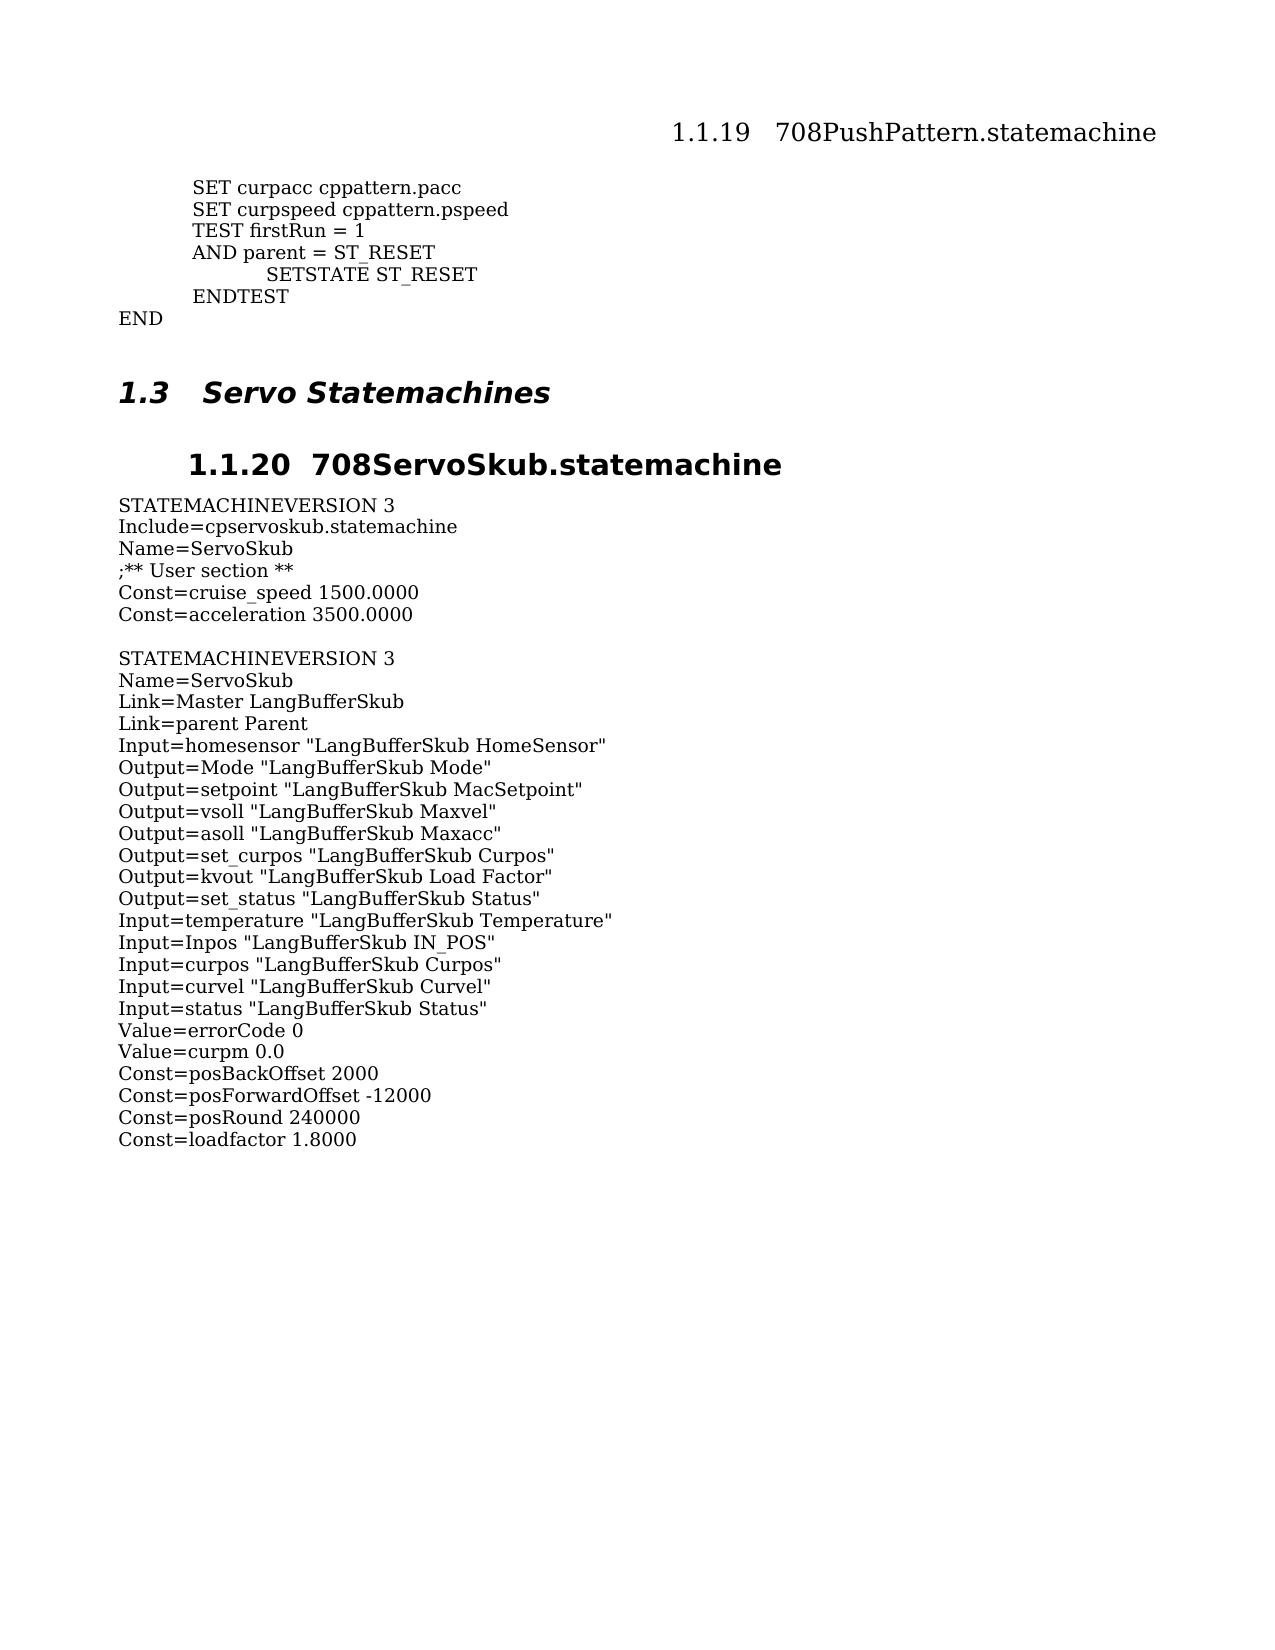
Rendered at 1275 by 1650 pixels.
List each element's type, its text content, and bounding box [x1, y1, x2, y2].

text Const=loadfactor 1.8000 [118, 1129, 1157, 1151]
text Output=kvout "LangBufferSkub Load Factor" [118, 867, 1157, 888]
text Input=curvel "LangBufferSkub Curvel" [118, 976, 1157, 998]
text SET curpspeed cppattern.pspeed [118, 199, 1157, 221]
text STATEMACHINEVERSION 3 [118, 648, 1157, 670]
text Const=acceleration 3500.0000 [118, 604, 1157, 626]
text Output=set_curpos "LangBufferSkub Curpos" [118, 845, 1157, 867]
text Name=ServoSkub [118, 538, 1157, 560]
text Output=Mode "LangBufferSkub Mode" [118, 757, 1157, 779]
text AND parent = ST_RESET [118, 242, 1157, 264]
text Input=curpos "LangBufferSkub Curpos" [118, 954, 1157, 976]
text Input=temperature "LangBufferSkub Temperature" [118, 910, 1157, 932]
text Value=curpm 0.0 [118, 1042, 1157, 1063]
text ;** User section ** [118, 560, 1157, 582]
text STATEMACHINEVERSION 3 [118, 495, 1157, 517]
text END [118, 308, 1157, 330]
text Value=errorCode 0 [118, 1020, 1157, 1042]
text Const=posForwardOffset -12000 [118, 1085, 1157, 1107]
text Name=ServoSkub [118, 670, 1157, 692]
text Output=setpoint "LangBufferSkub MacSetpoint" [118, 779, 1157, 801]
text SET curpacc cppattern.pacc [118, 177, 1157, 199]
text Link=Master LangBufferSkub [118, 692, 1157, 713]
text Include=cpservoskub.statemachine [118, 517, 1157, 538]
text SETSTATE ST_RESET [118, 264, 1157, 286]
text Const=posRound 240000 [118, 1107, 1157, 1129]
text TEST firstRun = 1 [118, 221, 1157, 242]
text Output=set_status "LangBufferSkub Status" [118, 888, 1157, 910]
subtitle 708ServoSkub.statemachine [177, 448, 1157, 482]
text Output=vsoll "LangBufferSkub Maxvel" [118, 801, 1157, 823]
text Input=Inpos "LangBufferSkub IN_POS" [118, 932, 1157, 954]
text Output=asoll "LangBufferSkub Maxacc" [118, 823, 1157, 845]
text Const=posBackOffset 2000 [118, 1063, 1157, 1085]
text Const=cruise_speed 1500.0000 [118, 582, 1157, 604]
text Link=parent Parent [118, 713, 1157, 735]
text ENDTEST [118, 286, 1157, 308]
text Input=homesensor "LangBufferSkub HomeSensor" [118, 735, 1157, 757]
subtitle Servo Statemachines [118, 377, 1157, 411]
text Input=status "LangBufferSkub Status" [118, 998, 1157, 1020]
